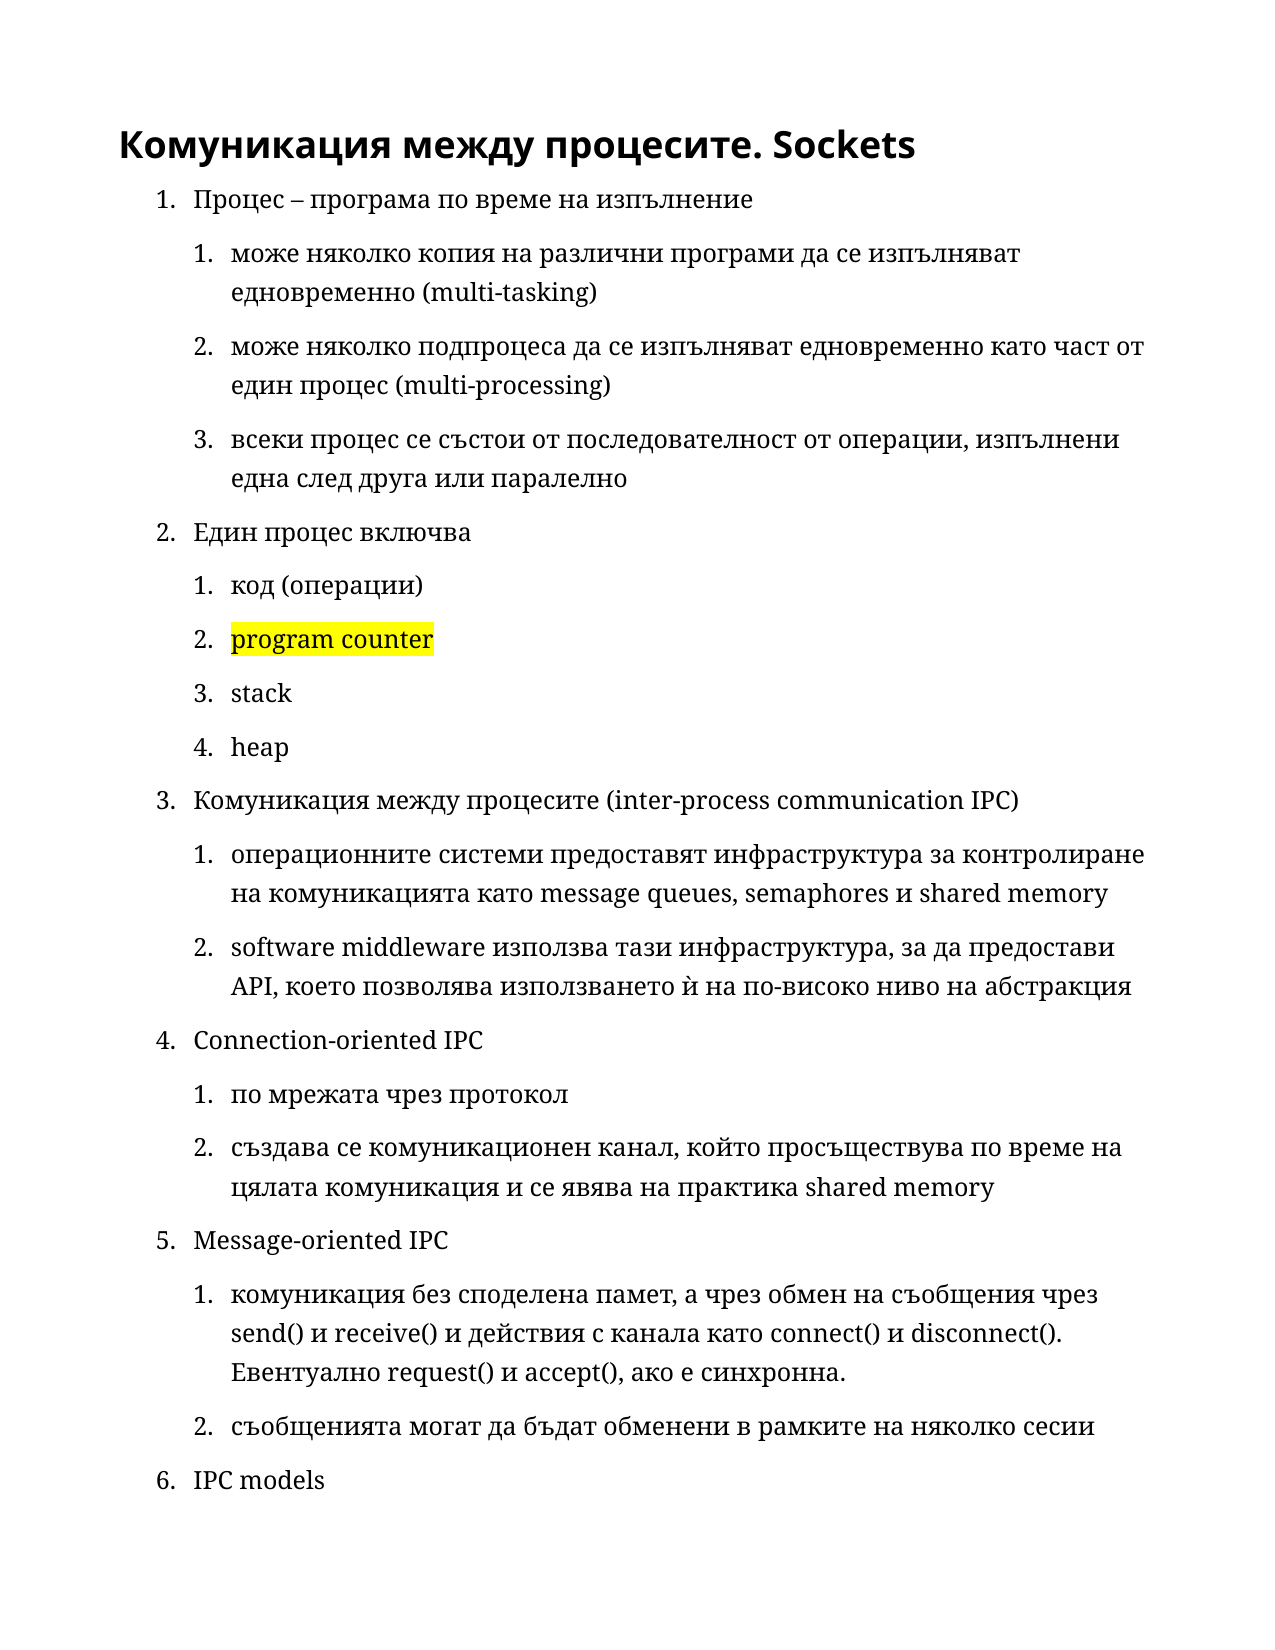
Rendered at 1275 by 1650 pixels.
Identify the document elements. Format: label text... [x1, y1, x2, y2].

list Един процес включва [156, 514, 1157, 548]
list операционните системи предоставят инфраструктура за контролиране на комуникацията като message queues, semaphores и shared memory [193, 837, 1157, 910]
list IPC models [156, 1462, 1157, 1497]
list по мрежата чрез протокол [193, 1076, 1157, 1110]
list software middleware използва тази инфраструктура, за да предостави API, което позволява използването ѝ на по-високо ниво на абстракция [193, 929, 1157, 1003]
list комуникация без споделена памет, а чрез обмен на съобщения чрез send() и receive() и действия с канала като connect() и disconnect(). Евентуално request() и accept(), ако е синхронна. [193, 1277, 1157, 1389]
list всеки процес се състои от последователност от операции, изпълнени една след друга или паралелно [193, 421, 1157, 494]
list може няколко копия на различни програми да се изпълняват едновременно (multi-tasking) [193, 235, 1157, 309]
list Message-oriented IPC [156, 1223, 1157, 1257]
list heap [193, 729, 1157, 763]
list stack [193, 675, 1157, 709]
list Комуникация между процесите (inter-process communication IPC) [156, 783, 1157, 817]
subtitle Комуникация между процесите. Sockets [118, 118, 1157, 169]
list код (операции) [193, 568, 1157, 602]
list съобщенията могат да бъдат обменени в рамките на няколко сесии [193, 1409, 1157, 1443]
list Connection-oriented IPC [156, 1022, 1157, 1057]
list Процес – програма по време на изпълнение [156, 182, 1157, 216]
list program counter [193, 622, 1157, 656]
list може няколко подпроцеса да се изпълняват едновременно като част от един процес (multi-processing) [193, 328, 1157, 402]
list създава се комуникационен канал, който просъществува по време на цялата комуникация и се явява на практика shared memory [193, 1130, 1157, 1203]
